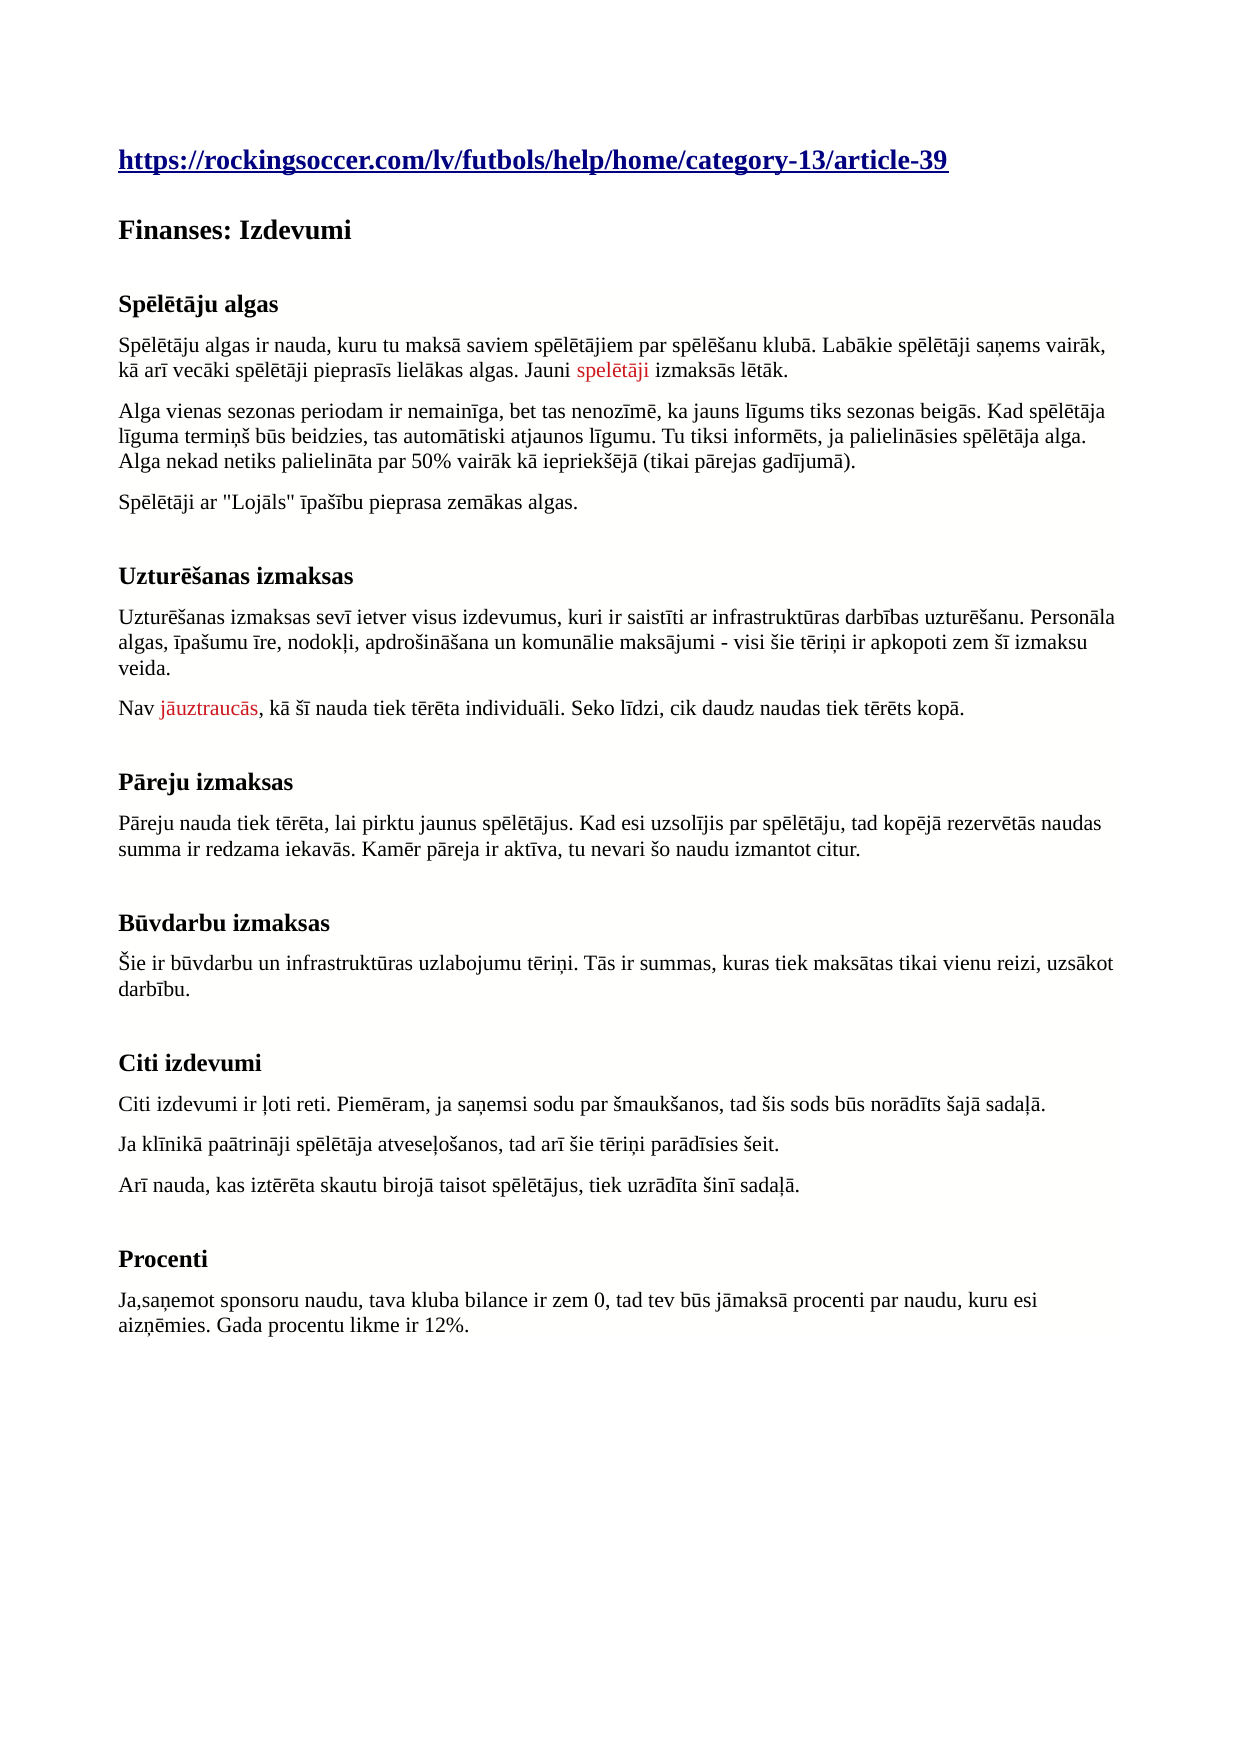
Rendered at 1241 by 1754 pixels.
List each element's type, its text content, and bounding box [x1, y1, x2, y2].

text Ja,saņemot sponsoru naudu, tava kluba bilance ir zem 0, tad tev būs jāmaksā procenti par naudu, kuru esi aizņēmies. Gada procentu likme ir 12%. [118, 1287, 1122, 1337]
subtitle Pāreju izmaksas [118, 767, 1122, 796]
subtitle Finanses: Izdevumi [118, 213, 1122, 245]
subtitle Būvdarbu izmaksas [118, 908, 1122, 936]
text Šie ir būvdarbu un infrastruktūras uzlabojumu tēriņi. Tās ir summas, kuras tiek maksātas tikai vienu reizi, uzsākot darbību. [118, 950, 1122, 1001]
text Spēlētāju algas ir nauda, kuru tu maksā saviem spēlētājiem par spēlēšanu klubā. Labākie spēlētāji saņems vairāk, kā arī vecāki spēlētāji pieprasīs lielākas algas. Jauni spelētāji izmaksās lētāk. [118, 332, 1122, 382]
subtitle Citi izdevumi [118, 1048, 1122, 1076]
subtitle Spēlētāju algas [118, 289, 1122, 318]
subtitle Uzturēšanas izmaksas [118, 561, 1122, 590]
text Pāreju nauda tiek tērēta, lai pirktu jaunus spēlētājus. Kad esi uzsolījis par spēlētāju, tad kopējā rezervētās naudas summa ir redzama iekavās. Kamēr pāreja ir aktīva, tu nevari šo naudu izmantot citur. [118, 810, 1122, 861]
text Spēlētāji ar "Lojāls" īpašību pieprasa zemākas algas. [118, 489, 1122, 514]
text Nav jāuztraucās, kā šī nauda tiek tērēta individuāli. Seko līdzi, cik daudz naudas tiek tērēts kopā. [118, 695, 1122, 721]
text Ja klīnikā paātrināji spēlētāja atveseļošanos, tad arī šie tēriņi parādīsies šeit. [118, 1131, 1122, 1157]
subtitle https://rockingsoccer.com/lv/futbols/help/home/category-13/article-39 [118, 143, 1122, 176]
text Citi izdevumi ir ļoti reti. Piemēram, ja saņemsi sodu par šmaukšanos, tad šis sods būs norādīts šajā sadaļā. [118, 1091, 1122, 1116]
text Uzturēšanas izmaksas sevī ietver visus izdevumus, kuri ir saistīti ar infrastruktūras darbības uzturēšanu. Personāla algas, īpašumu īre, nodokļi, apdrošināšana un komunālie maksājumi - visi šie tēriņi ir apkopoti zem šī izmaksu veida. [118, 604, 1122, 680]
subtitle Procenti [118, 1244, 1122, 1273]
text Arī nauda, kas iztērēta skautu birojā taisot spēlētājus, tiek uzrādīta šinī sadaļā. [118, 1172, 1122, 1197]
text Alga vienas sezonas periodam ir nemainīga, bet tas nenozīmē, ka jauns līgums tiks sezonas beigās. Kad spēlētāja līguma termiņš būs beidzies, tas automātiski atjaunos līgumu. Tu tiksi informēts, ja palielināsies spēlētāja alga. Alga nekad netiks palielināta par 50% vairāk kā iepriekšējā (tikai pārejas gadījumā). [118, 398, 1122, 474]
